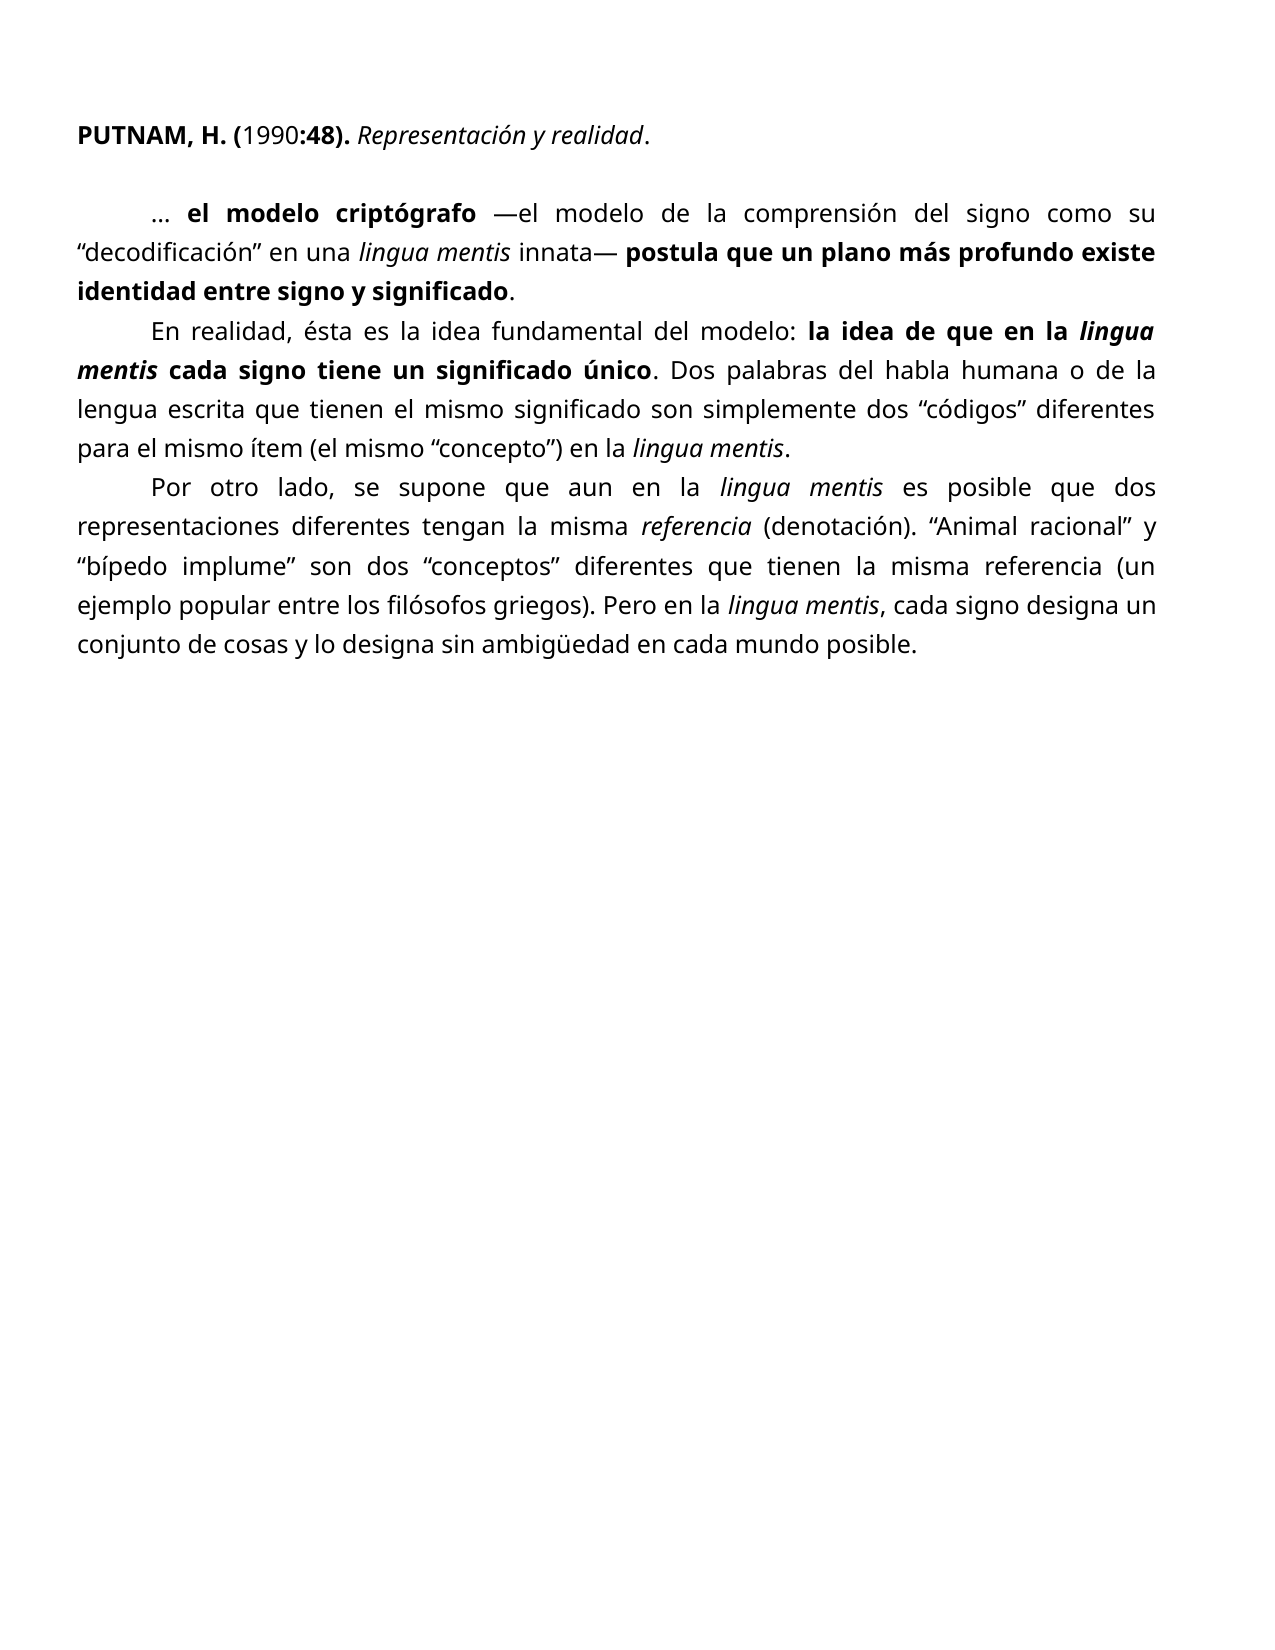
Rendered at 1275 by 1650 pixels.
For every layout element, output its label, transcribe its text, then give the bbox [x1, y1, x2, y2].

text PUTNAM, H. (1990:48). Representación y realidad. [77, 117, 1157, 151]
text Por otro lado, se supone que aun en la lingua mentis es posible que dos representaciones diferentes tengan la misma referencia (denotación). “Animal racional” y “bípedo implume” son dos “conceptos” diferentes que tienen la misma referencia (un ejemplo popular entre los filósofos griegos). Pero en la lingua mentis, cada signo designa un conjunto de cosas y lo designa sin ambigüedad en cada mundo posible. [77, 470, 1157, 661]
text En realidad, ésta es la idea fundamental del modelo: la idea de que en la lingua mentis cada signo tiene un significado único. Dos palabras del habla humana o de la lengua escrita que tienen el mismo significado son simplemente dos “códigos” diferentes para el mismo ítem (el mismo “concepto”) en la lingua mentis. [77, 313, 1157, 465]
text … el modelo criptógrafo —el modelo de la comprensión del signo como su “decodificación” en una lingua mentis innata— postula que un plano más profundo existe identidad entre signo y significado. [77, 196, 1157, 308]
